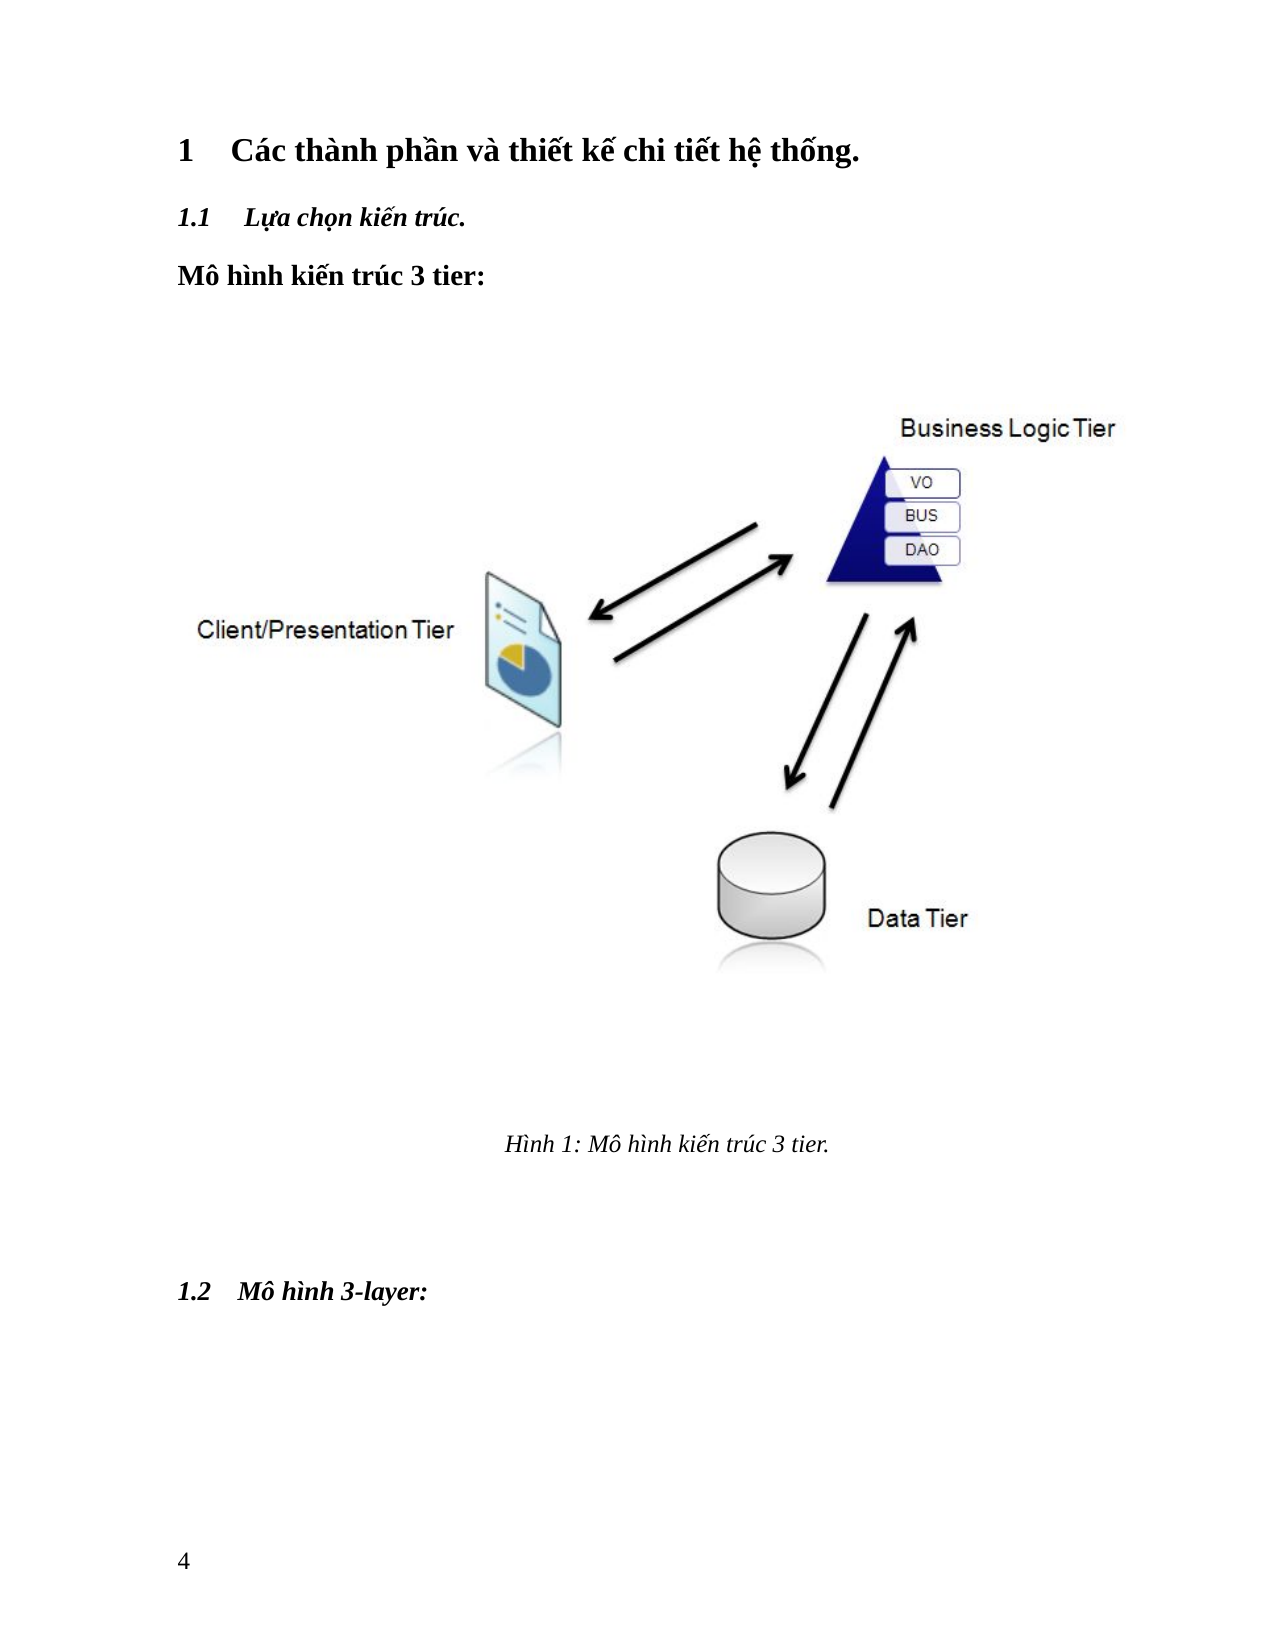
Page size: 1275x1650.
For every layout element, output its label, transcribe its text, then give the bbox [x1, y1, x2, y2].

text Mô hình kiến trúc 3 tier: [177, 258, 1157, 291]
subtitle Mô hình 3-layer: [177, 1275, 1157, 1306]
subtitle Các thành phần và thiết kế chi tiết hệ thống. [177, 131, 1157, 169]
text Hình 1: Mô hình kiến trúc 3 tier. [177, 1055, 1157, 1158]
picture [177, 404, 1157, 1055]
subtitle Lựa chọn kiến trúc. [177, 202, 1157, 233]
